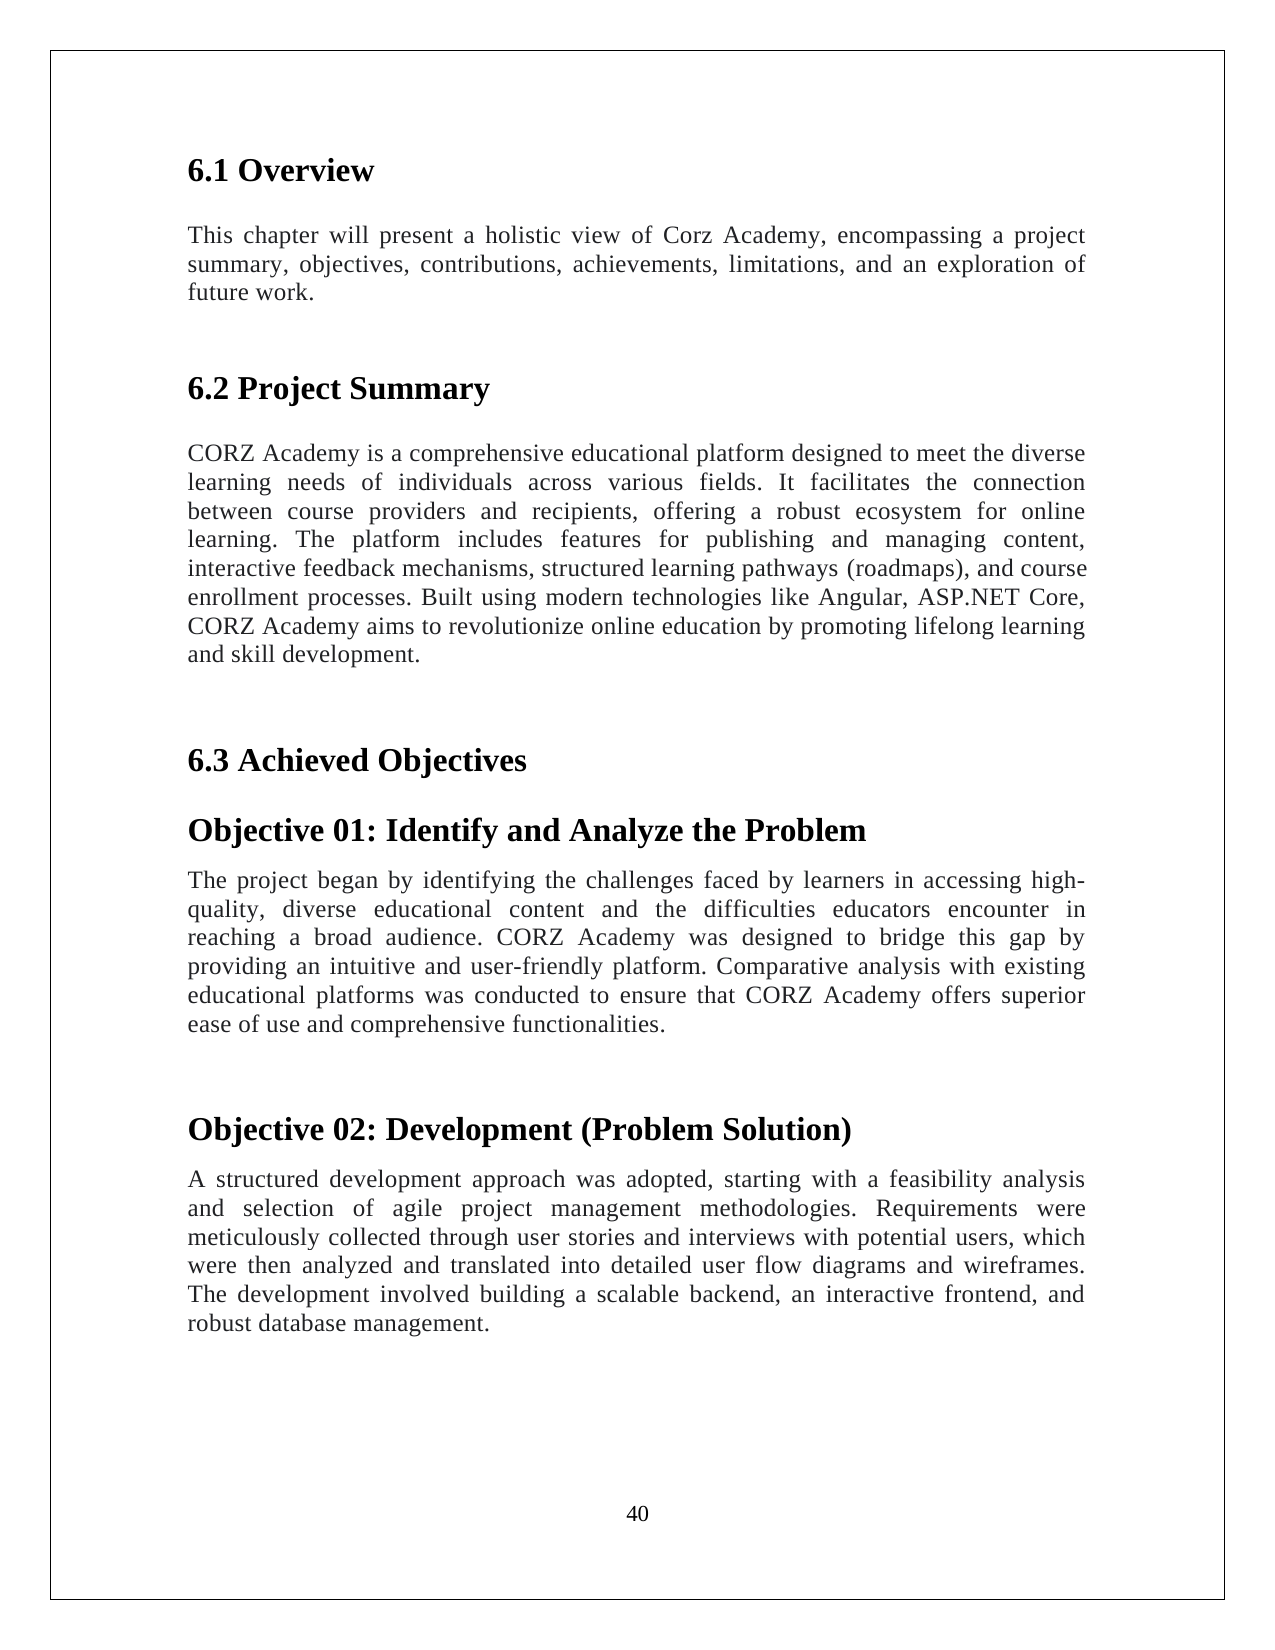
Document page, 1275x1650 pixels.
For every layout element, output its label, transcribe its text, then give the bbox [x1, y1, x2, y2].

text CORZ Academy is a comprehensive educational platform designed to meet the diverse learning needs of individuals across various fields. It facilitates the connection between course providers and recipients, offering a robust ecosystem for online learning. The platform includes features for publishing and managing content, interactive feedback mechanisms, structured learning pathways (roadmaps), and course enrollment processes. Built using modern technologies like Angular, ASP.NET Core, CORZ Academy aims to revolutionize online education by promoting lifelong learning and skill development. [187, 438, 1087, 668]
subtitle 6.1 Overview [187, 150, 1087, 188]
text Objective 01: Identify and Analyze the Problem [187, 810, 1087, 848]
text A structured development approach was adopted, starting with a feasibility analysis and selection of agile project management methodologies. Requirements were meticulously collected through user stories and interviews with potential users, which were then analyzed and translated into detailed user flow diagrams and wireframes. The development involved building a scalable backend, an interactive frontend, and robust database management. [187, 1164, 1087, 1337]
text The project began by identifying the challenges faced by learners in accessing high-quality, diverse educational content and the difficulties educators encounter in reaching a broad audience. CORZ Academy was designed to bridge this gap by providing an intuitive and user-friendly platform. Comparative analysis with existing educational platforms was conducted to ensure that CORZ Academy offers superior ease of use and comprehensive functionalities. [187, 865, 1087, 1037]
text This chapter will present a holistic view of Corz Academy, encompassing a project summary, objectives, contributions, achievements, limitations, and an exploration of future work. [187, 220, 1087, 306]
subtitle 6.3 Achieved Objectives [187, 740, 1087, 778]
subtitle 6.2 Project Summary [187, 368, 1087, 407]
text Objective 02: Development (Problem Solution) [187, 1109, 1087, 1147]
